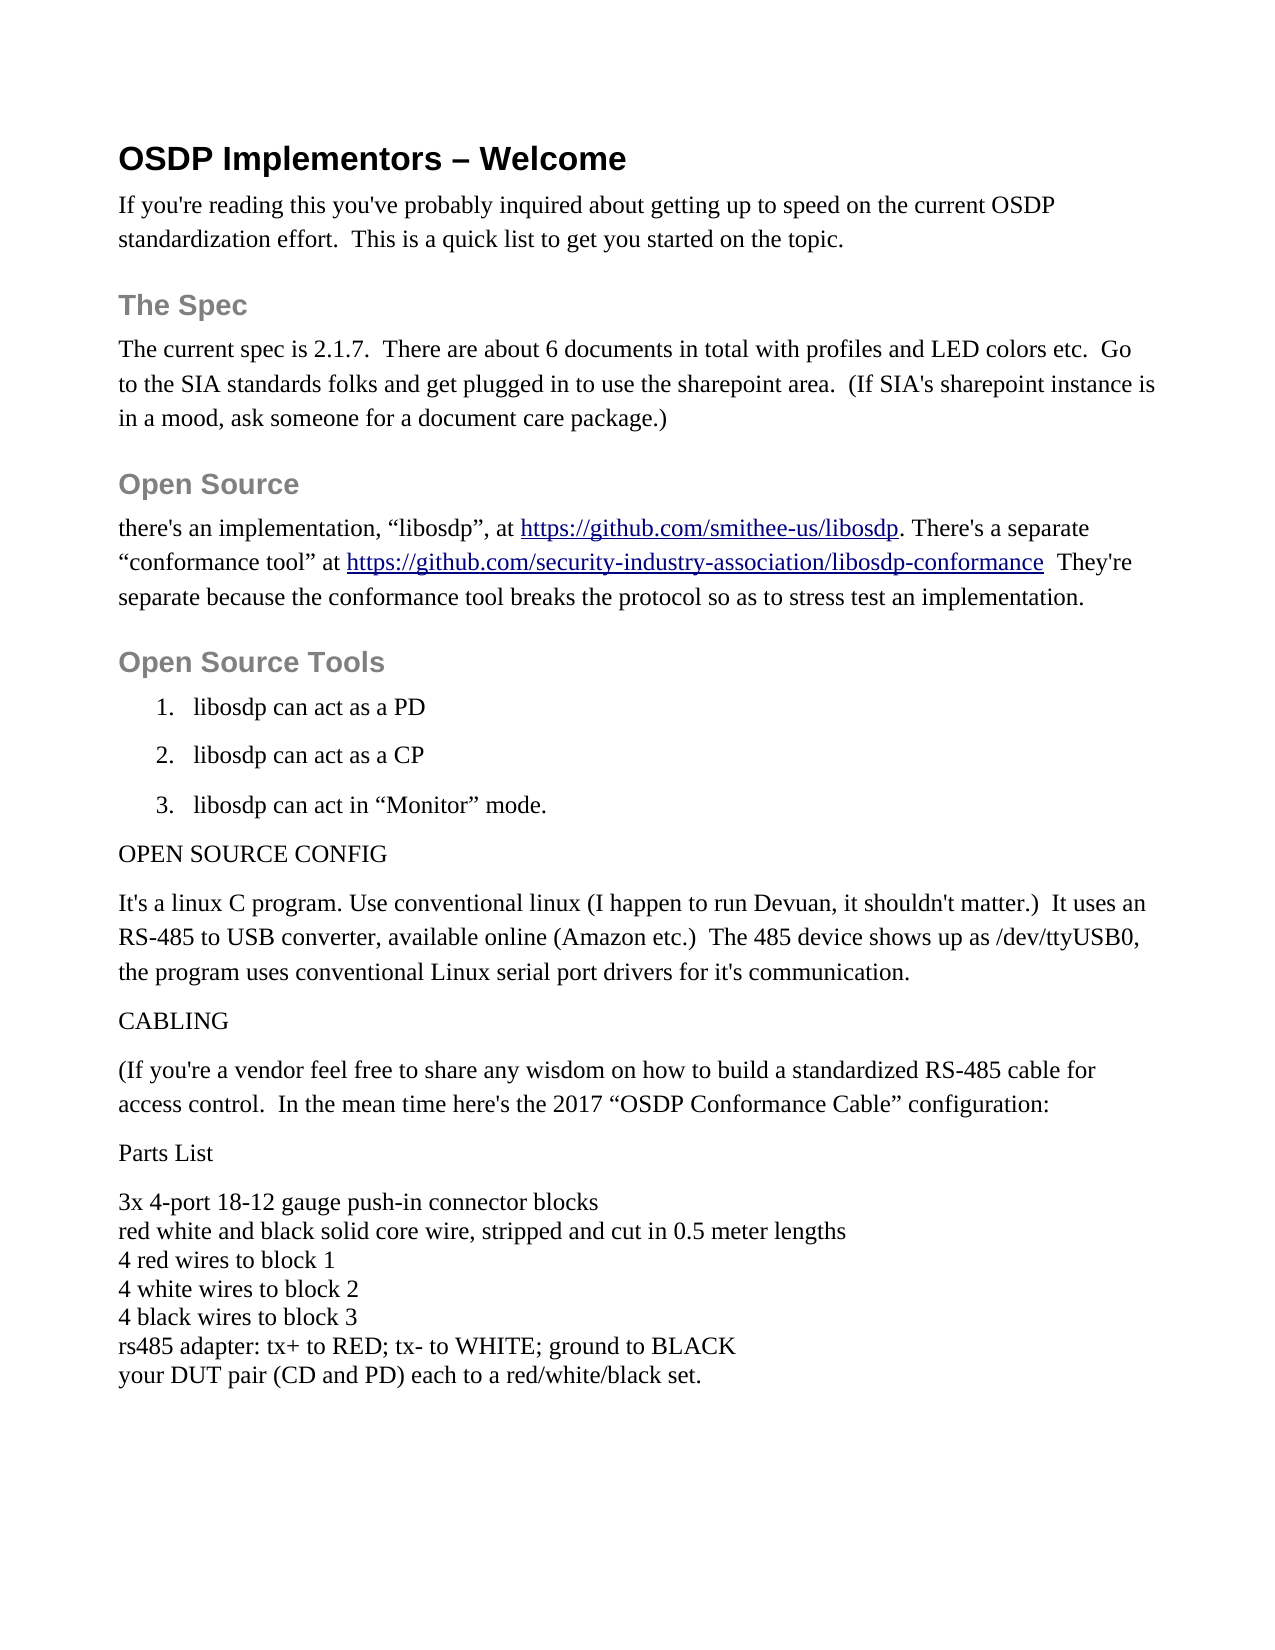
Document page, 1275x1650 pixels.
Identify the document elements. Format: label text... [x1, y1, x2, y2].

text 4 black wires to block 3 [118, 1302, 1157, 1331]
text If you're reading this you've probably inquired about getting up to speed on the current OSDP standardization effort. This is a quick list to get you started on the topic. [118, 190, 1157, 253]
list libosdp can act in “Monitor” mode. [156, 790, 1157, 818]
text OPEN SOURCE CONFIG [118, 839, 1157, 867]
text 3x 4-port 18-12 gauge push-in connector blocks [118, 1187, 1157, 1216]
text red white and black solid core wire, stripped and cut in 0.5 meter lengths [118, 1216, 1157, 1245]
subtitle Open Source [118, 467, 1157, 500]
text (If you're a vendor feel free to share any wisdom on how to build a standardized RS-485 cable for access control. In the mean time here's the 2017 “OSDP Conformance Cable” configuration: [118, 1055, 1157, 1118]
list libosdp can act as a PD [156, 692, 1157, 720]
text your DUT pair (CD and PD) each to a red/white/black set. [118, 1360, 1157, 1389]
text 4 red wires to block 1 [118, 1245, 1157, 1274]
subtitle The Spec [118, 288, 1157, 322]
text Parts List [118, 1138, 1157, 1167]
list libosdp can act as a CP [156, 741, 1157, 769]
text 4 white wires to block 2 [118, 1274, 1157, 1302]
text rs485 adapter: tx+ to RED; tx- to WHITE; ground to BLACK [118, 1331, 1157, 1360]
text there's an implementation, “libosdp”, at https://github.com/smithee-us/libosdp. There's a separate “conformance tool” at https://github.com/security-industry-association/libosdp-conformance They're separate because the conformance tool breaks the protocol so as to stress test an implementation. [118, 513, 1157, 611]
text The current spec is 2.1.7. There are about 6 documents in total with profiles and LED colors etc. Go to the SIA standards folks and get plugged in to use the sharepoint area. (If SIA's sharepoint instance is in a mood, ask someone for a document care package.) [118, 334, 1157, 432]
text CABLING [118, 1006, 1157, 1034]
subtitle OSDP Implementors – Welcome [118, 139, 1157, 178]
text It's a linux C program. Use conventional linux (I happen to run Devuan, it shouldn't matter.) It uses an RS-485 to USB converter, available online (Amazon etc.) The 485 device shows up as /dev/ttyUSB0, the program uses conventional Linux serial port drivers for it's communication. [118, 888, 1157, 986]
subtitle Open Source Tools [118, 646, 1157, 679]
